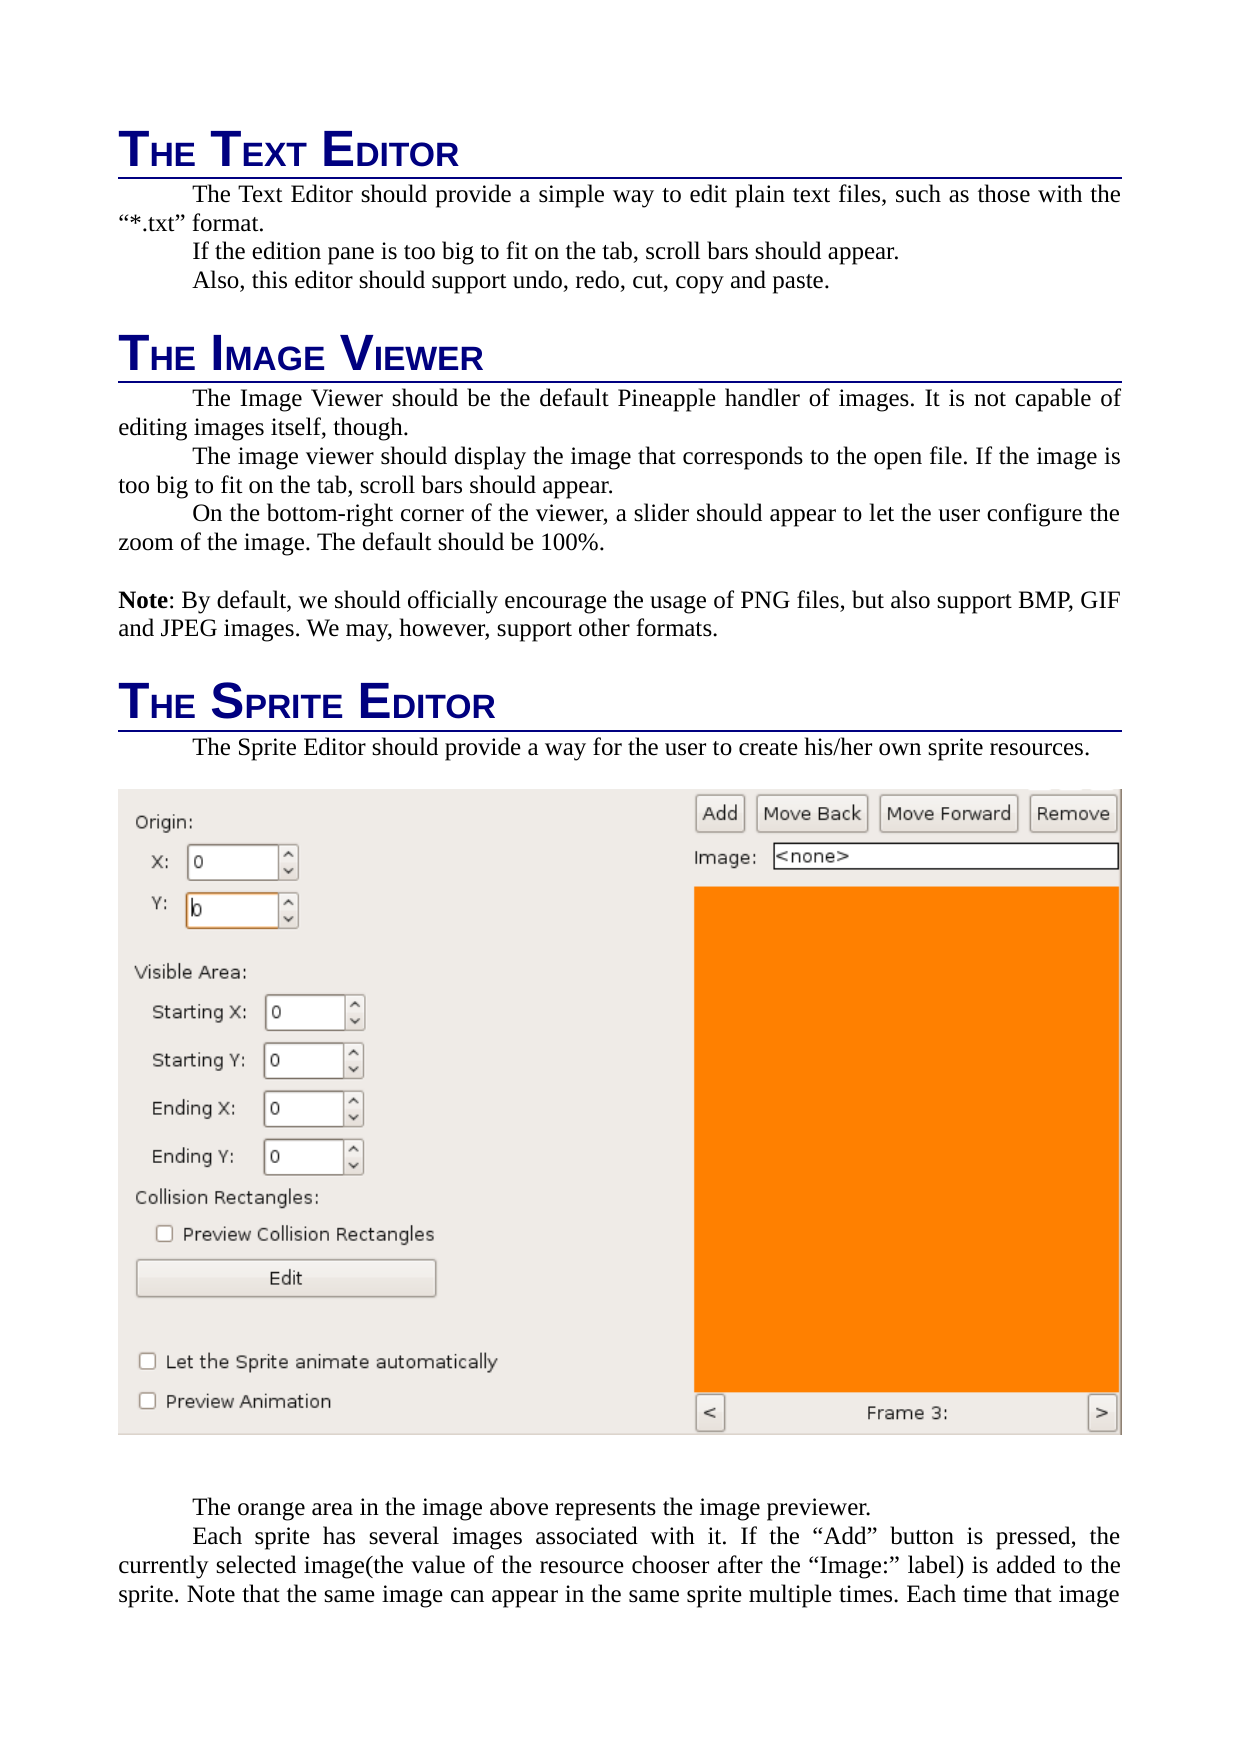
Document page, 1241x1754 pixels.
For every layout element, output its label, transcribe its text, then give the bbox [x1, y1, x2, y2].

text The Text Editor should provide a simple way to edit plain text files, such as those with the “*.txt” format. [118, 179, 1122, 236]
text On the bottom-right corner of the viewer, a slider should appear to let the user configure the zoom of the image. The default should be 100%. [118, 498, 1122, 556]
text The Image Viewer should be the default Pineapple handler of images. It is not capable of editing images itself, though. [118, 383, 1122, 441]
text Each sprite has several images associated with it. If the “Add” button is pressed, the currently selected image(the value of the resource chooser after the “Image:” label) is added to the sprite. Note that the same image can appear in the same sprite multiple times. Each time that image [118, 1521, 1122, 1607]
text The Sprite Editor should provide a way for the user to create his/her own sprite resources. [118, 732, 1122, 761]
subtitle The Text Editor [118, 118, 1122, 177]
text If the edition pane is too big to fit on the tab, scroll bars should appear. [118, 236, 1122, 265]
text The orange area in the image above represents the image previewer. [118, 1492, 1122, 1521]
text Also, this editor should support undo, redo, cut, copy and paste. [118, 265, 1122, 294]
picture [118, 789, 1122, 1435]
subtitle The Image Viewer [118, 323, 1122, 381]
text Note: By default, we should officially encourage the usage of PNG files, but also support BMP, GIF and JPEG images. We may, however, support other formats. [118, 585, 1122, 642]
text The image viewer should display the image that corresponds to the open file. If the image is too big to fit on the tab, scroll bars should appear. [118, 441, 1122, 498]
subtitle The Sprite Editor [118, 671, 1122, 730]
